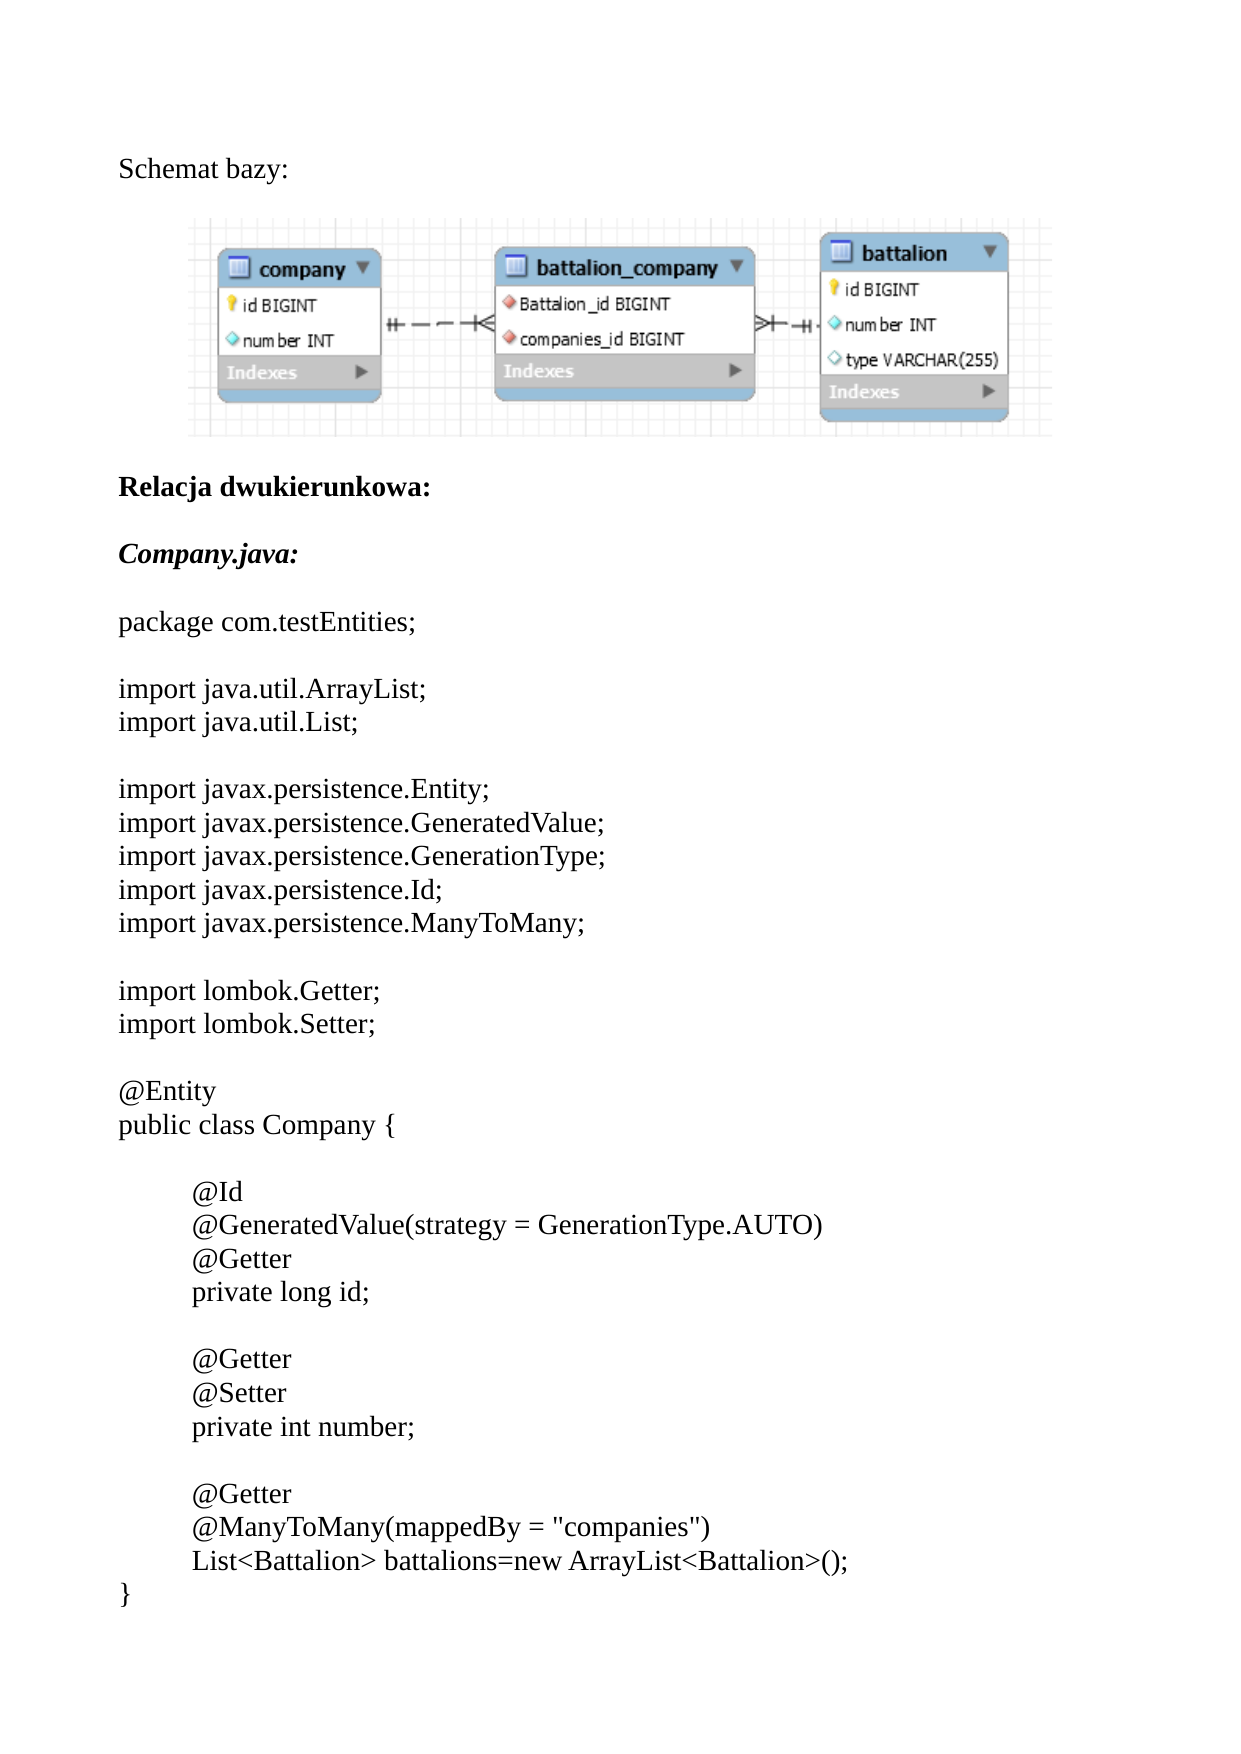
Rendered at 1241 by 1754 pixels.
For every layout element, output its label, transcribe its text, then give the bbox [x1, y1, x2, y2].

text import lombok.Getter; [118, 973, 1122, 1006]
text List<Battalion> battalions=new ArrayList<Battalion>(); [118, 1543, 1122, 1576]
text import javax.persistence.GeneratedValue; [118, 805, 1122, 838]
text import javax.persistence.Id; [118, 872, 1122, 906]
text private long id; [118, 1274, 1122, 1308]
text import lombok.Setter; [118, 1006, 1122, 1040]
text } [118, 1576, 1122, 1610]
text import java.util.List; [118, 704, 1122, 738]
text package com.testEntities; [118, 604, 1122, 637]
text private int number; [118, 1409, 1122, 1442]
text @Getter [118, 1342, 1122, 1375]
text import javax.persistence.GenerationType; [118, 838, 1122, 872]
text @Id [118, 1174, 1122, 1207]
text Relacja dwukierunkowa: [118, 469, 1122, 503]
text @GeneratedValue(strategy = GenerationType.AUTO) [118, 1207, 1122, 1241]
text @Getter [118, 1476, 1122, 1509]
text import javax.persistence.ManyToMany; [118, 906, 1122, 939]
text @Setter [118, 1375, 1122, 1409]
text import java.util.ArrayList; [118, 671, 1122, 704]
text Company.java: [118, 537, 1122, 570]
text Schemat bazy: [118, 152, 1122, 185]
text import javax.persistence.Entity; [118, 771, 1122, 805]
text @Getter [118, 1241, 1122, 1274]
text public class Company { [118, 1107, 1122, 1140]
text @ManyToMany(mappedBy = "companies") [118, 1509, 1122, 1543]
text @Entity [118, 1073, 1122, 1107]
